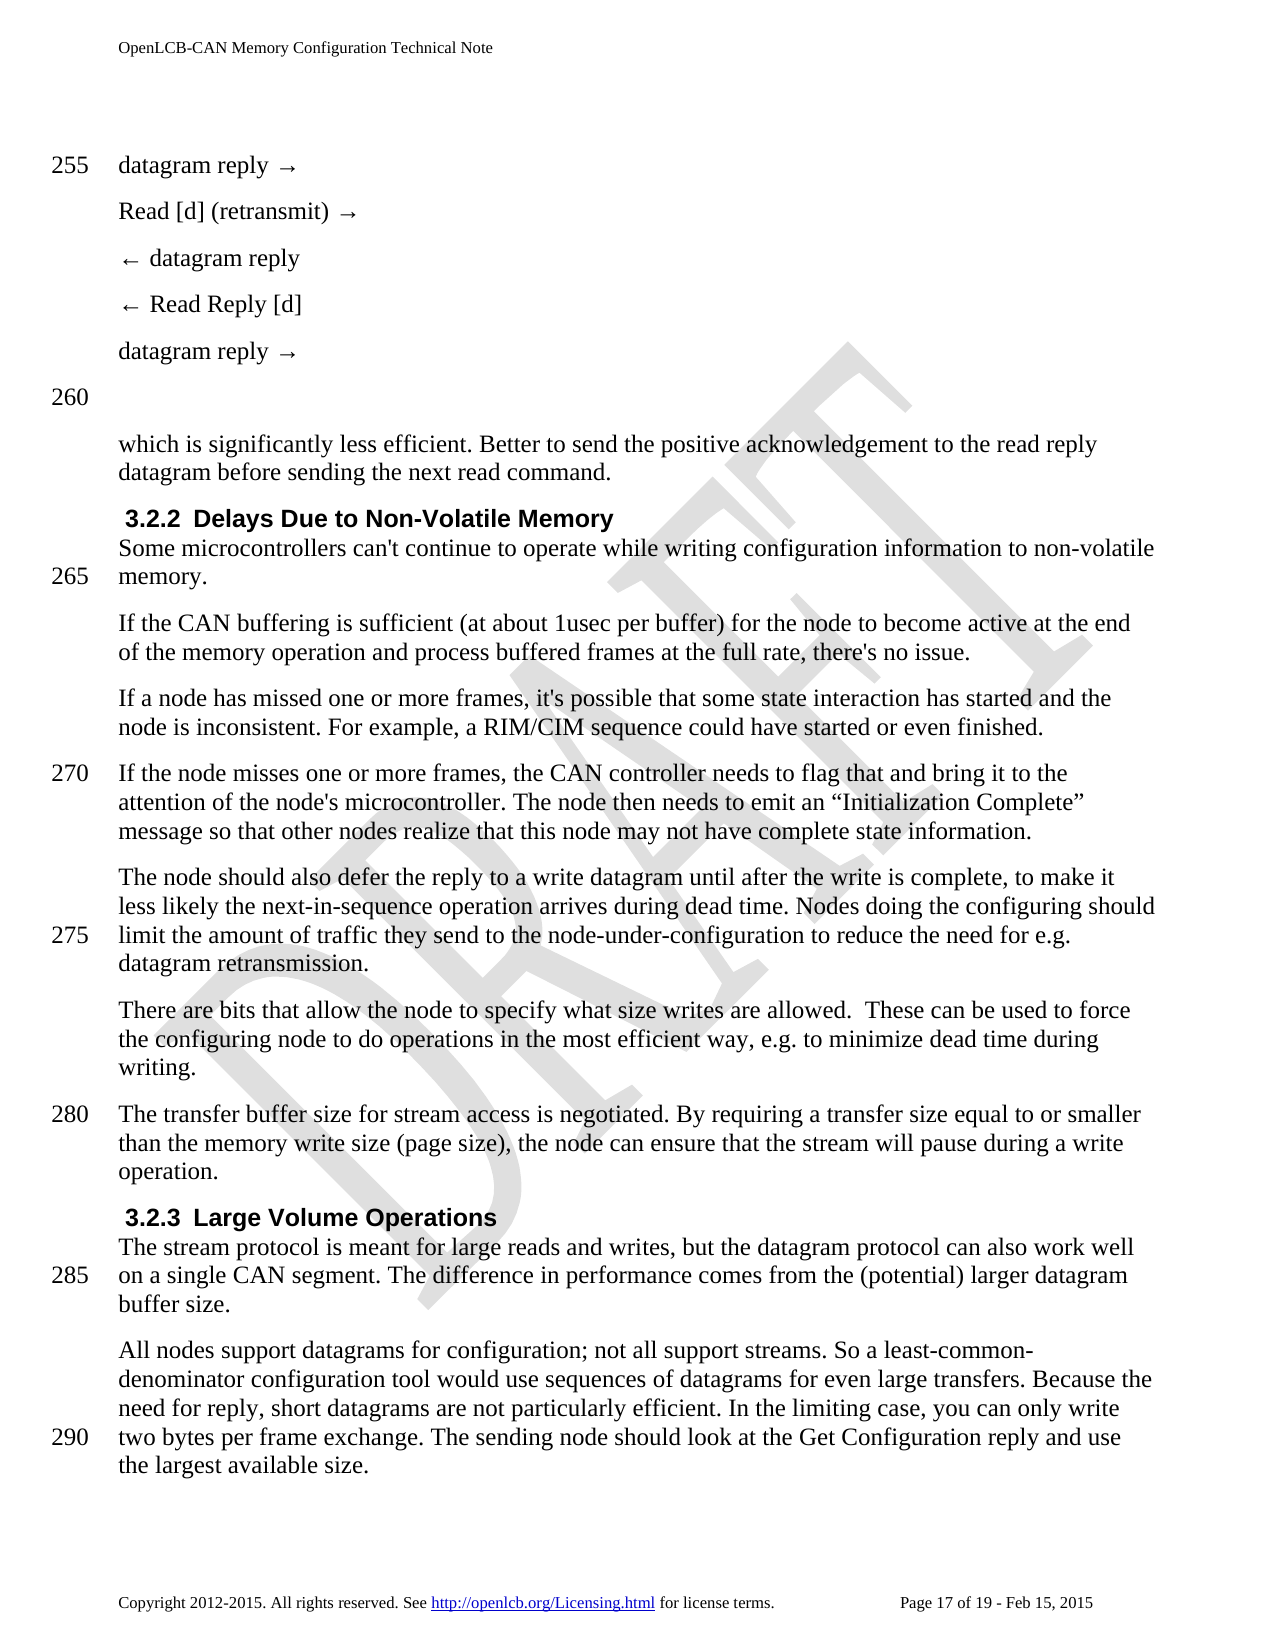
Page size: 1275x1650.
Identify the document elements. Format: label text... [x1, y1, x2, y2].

text There are bits that allow the node to specify what size writes are allowed. These can be used to force the configuring node to do operations in the most efficient way, e.g. to minimize dead time during writing. [502, 995, 1157, 1081]
text There are bits that allow the node to specify what size writes are allowed. These can be used to force the configuring node to do operations in the most efficient way, e.g. to minimize dead time during writing. [392, 995, 544, 1081]
text If a node has missed one or more frames, it's possible that some state interaction has started and the node is inconsistent. For example, a RIM/CIM sequence could have started or even finished. [798, 683, 1157, 741]
text The transfer buffer size for stream access is negotiated. By requiring a transfer size equal to or smaller than the memory write size (page size), the node can ensure that the stream will pause during a write operation. [489, 1099, 1157, 1185]
text If the CAN buffering is sufficient (at about 1usec per buffer) for the node to become active at the end of the memory operation and process buffered frames at the full rate, there's no issue. [813, 608, 1026, 665]
text Some microcontrollers can't continue to operate while writing configuration information to non-volatile memory. [665, 533, 951, 590]
text datagram reply → [118, 150, 1157, 179]
text If the node misses one or more frames, the CAN controller needs to flag that and bring it to the attention of the node's microcontroller. The node then needs to emit an “Initialization Complete” message so that other nodes realize that this node may not have complete state information. [586, 758, 699, 844]
text Some microcontrollers can't continue to operate while writing configuration information to non-volatile memory. [118, 533, 655, 590]
subtitle Delays Due to Non-Volatile Memory [118, 504, 684, 533]
text which is significantly less efficient. Better to send the positive acknowledgement to the read reply datagram before sending the next read command. [757, 432, 847, 486]
text If the node misses one or more frames, the CAN controller needs to flag that and bring it to the attention of the node's microcontroller. The node then needs to emit an “Initialization Complete” message so that other nodes realize that this node may not have complete state information. [683, 758, 882, 844]
subtitle [908, 504, 1157, 533]
text which is significantly less efficient. Better to send the positive acknowledgement to the read reply datagram before sending the next read command. [833, 429, 1157, 486]
text If the node misses one or more frames, the CAN controller needs to flag that and bring it to the attention of the node's microcontroller. The node then needs to emit an “Initialization Complete” message so that other nodes realize that this node may not have complete state information. [861, 758, 1157, 844]
text Read [d] (retransmit) → [118, 196, 1157, 225]
text All nodes support datagrams for configuration; not all support streams. So a least-common-denominator configuration tool would use sequences of datagrams for even large transfers. Because the need for reply, short datagrams are not particularly efficient. In the limiting case, you can only write two bytes per frame exchange. The sending node should look at the Get Configuration reply and use the largest available size. [118, 1336, 1157, 1479]
text The transfer buffer size for stream access is negotiated. By requiring a transfer size equal to or smaller than the memory write size (page size), the node can ensure that the stream will pause during a write operation. [118, 1099, 338, 1185]
text The transfer buffer size for stream access is negotiated. By requiring a transfer size equal to or smaller than the memory write size (page size), the node can ensure that the stream will pause during a write operation. [295, 1099, 493, 1185]
text The node should also defer the reply to a write datagram until after the write is complete, to make it less likely the next-in-sequence operation arrives during dead time. Nodes doing the configuring should limit the amount of traffic they send to the node-under-configuration to reduce the need for e.g. datagram retransmission. [368, 862, 515, 977]
text If the CAN buffering is sufficient (at about 1usec per buffer) for the node to become active at the end of the memory operation and process buffered frames at the full rate, there's no issue. [118, 608, 725, 665]
subtitle Large Volume Operations [507, 1203, 1157, 1232]
text If the node misses one or more frames, the CAN controller needs to flag that and bring it to the attention of the node's microcontroller. The node then needs to emit an “Initialization Complete” message so that other nodes realize that this node may not have complete state information. [118, 758, 625, 844]
text There are bits that allow the node to specify what size writes are allowed. These can be used to force the configuring node to do operations in the most efficient way, e.g. to minimize dead time during writing. [118, 995, 234, 1081]
text The node should also defer the reply to a write datagram until after the write is complete, to make it less likely the next-in-sequence operation arrives during dead time. Nodes doing the configuring should limit the amount of traffic they send to the node-under-configuration to reduce the need for e.g. datagram retransmission. [118, 862, 440, 977]
text datagram reply → [118, 336, 1157, 364]
text There are bits that allow the node to specify what size writes are allowed. These can be used to force the configuring node to do operations in the most efficient way, e.g. to minimize dead time during writing. [211, 995, 433, 1081]
text Some microcontrollers can't continue to operate while writing configuration information to non-volatile memory. [937, 533, 1157, 590]
text If a node has missed one or more frames, it's possible that some state interaction has started and the node is inconsistent. For example, a RIM/CIM sequence could have started or even finished. [572, 683, 801, 741]
text which is significantly less efficient. Better to send the positive acknowledgement to the read reply datagram before sending the next read command. [118, 429, 759, 486]
text If the CAN buffering is sufficient (at about 1usec per buffer) for the node to become active at the end of the memory operation and process buffered frames at the full rate, there's no issue. [711, 608, 818, 665]
subtitle [695, 509, 751, 533]
text If a node has missed one or more frames, it's possible that some state interaction has started and the node is inconsistent. For example, a RIM/CIM sequence could have started or even finished. [118, 683, 554, 741]
subtitle Large Volume Operations [118, 1203, 385, 1232]
text If the CAN buffering is sufficient (at about 1usec per buffer) for the node to become active at the end of the memory operation and process buffered frames at the full rate, there's no issue. [1012, 608, 1157, 665]
subtitle [741, 504, 894, 533]
text The stream protocol is meant for large reads and writes, but the datagram protocol can also work well on a single CAN segment. The difference in performance comes from the (potential) larger datagram buffer size. [118, 1232, 1157, 1318]
subtitle Large Volume Operations [399, 1203, 491, 1232]
text The node should also defer the reply to a write datagram until after the write is complete, to make it less likely the next-in-sequence operation arrives during dead time. Nodes doing the configuring should limit the amount of traffic they send to the node-under-configuration to reduce the need for e.g. datagram retransmission. [674, 862, 1157, 977]
text ← datagram reply [118, 243, 1157, 272]
text The node should also defer the reply to a write datagram until after the write is complete, to make it less likely the next-in-sequence operation arrives during dead time. Nodes doing the configuring should limit the amount of traffic they send to the node-under-configuration to reduce the need for e.g. datagram retransmission. [514, 862, 716, 977]
text ← Read Reply [d] [118, 289, 1157, 318]
